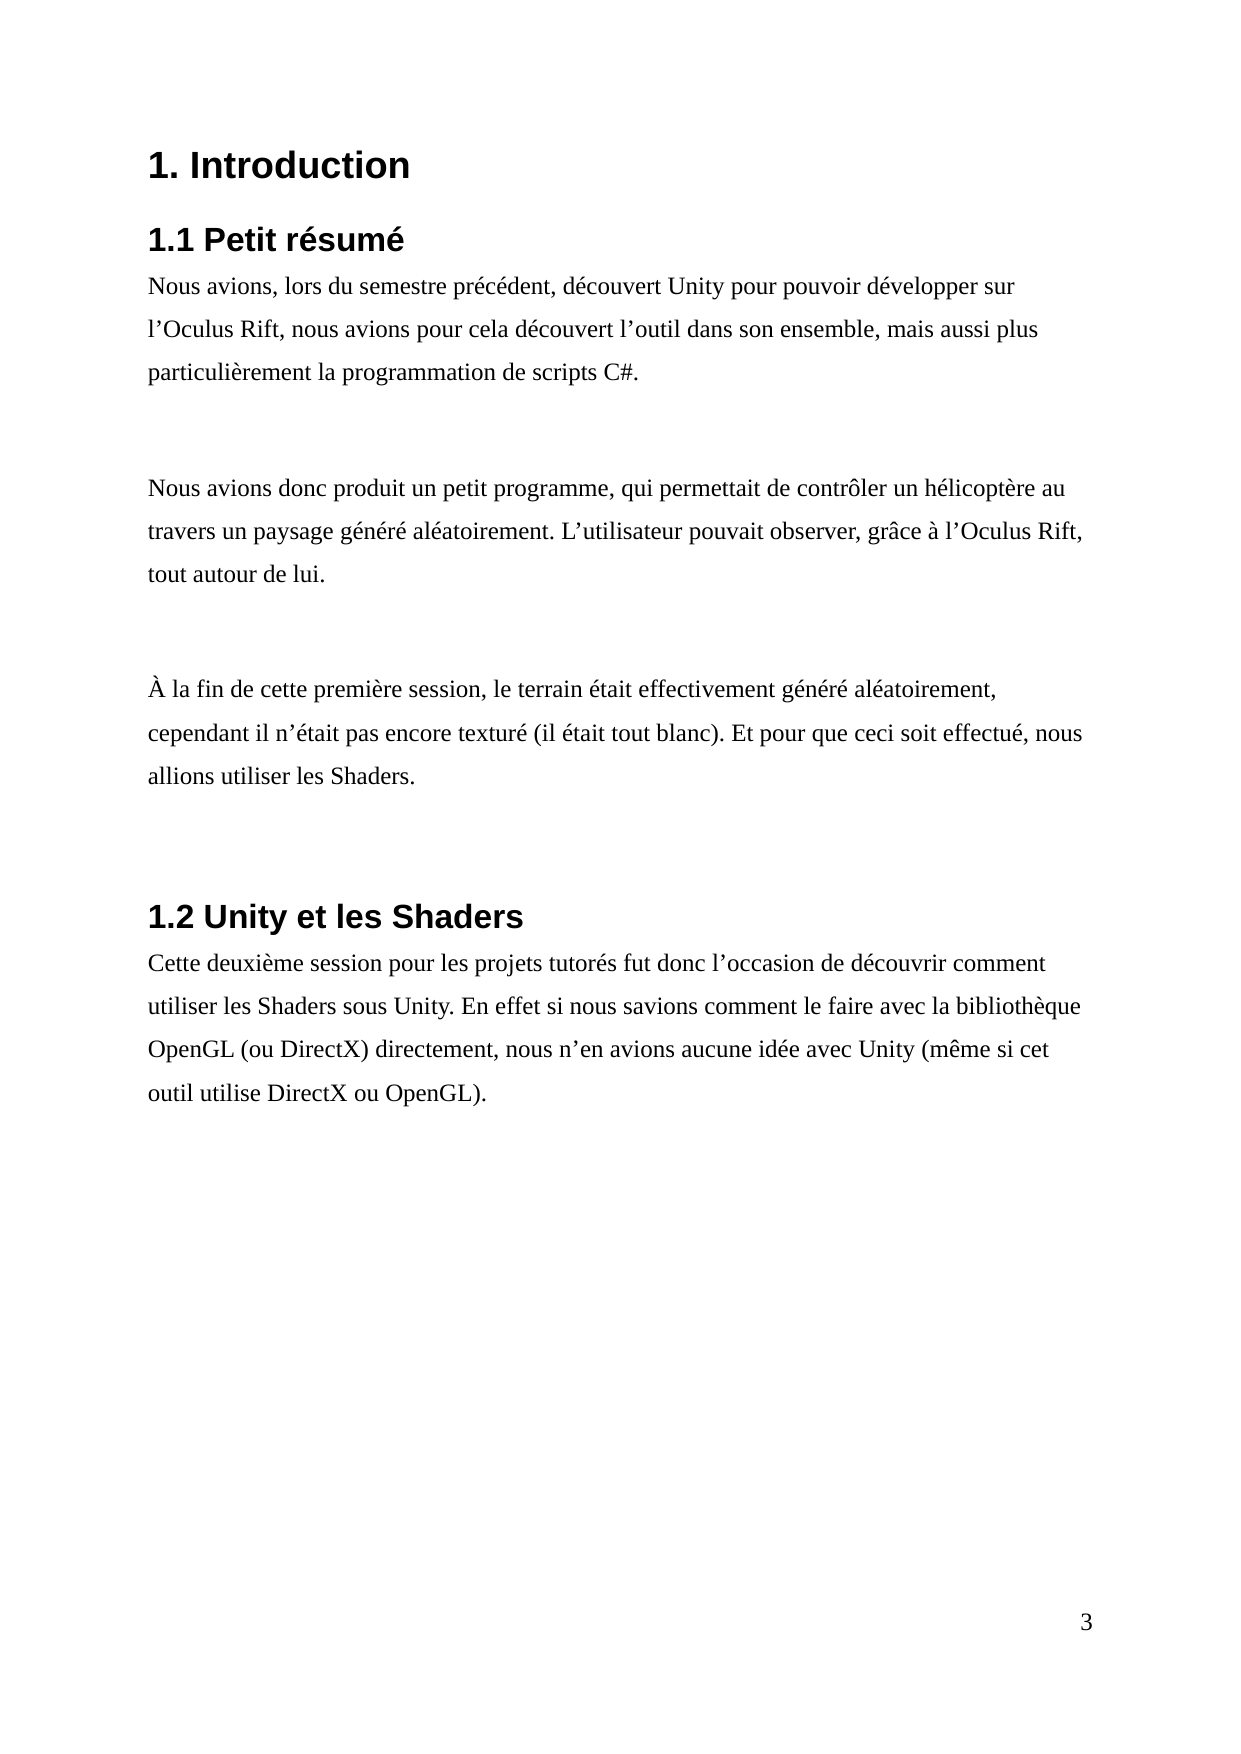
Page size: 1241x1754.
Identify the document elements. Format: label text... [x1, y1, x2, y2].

text Nous avions donc produit un petit programme, qui permettait de contrôler un hélicoptère au travers un paysage généré aléatoirement. L’utilisateur pouvait observer, grâce à l’Oculus Rift, tout autour de lui. [148, 473, 1093, 588]
text Cette deuxième session pour les projets tutorés fut donc l’occasion de découvrir comment utiliser les Shaders sous Unity. En effet si nous savions comment le faire avec la bibliothèque OpenGL (ou DirectX) directement, nous n’en avions aucune idée avec Unity (même si cet outil utilise DirectX ou OpenGL). [148, 948, 1093, 1106]
text Nous avions, lors du semestre précédent, découvert Unity pour pouvoir développer sur l’Oculus Rift, nous avions pour cela découvert l’outil dans son ensemble, mais aussi plus particulièrement la programmation de scripts C#. [148, 271, 1093, 386]
text À la fin de cette première session, le terrain était effectivement généré aléatoirement, cependant il n’était pas encore texturé (il était tout blanc). Et pour que ceci soit effectué, nous allions utiliser les Shaders. [148, 674, 1093, 789]
subtitle 1.2 Unity et les Shaders [148, 897, 1093, 936]
subtitle 1. Introduction [148, 143, 1093, 187]
subtitle 1.1 Petit résumé [148, 220, 1093, 259]
